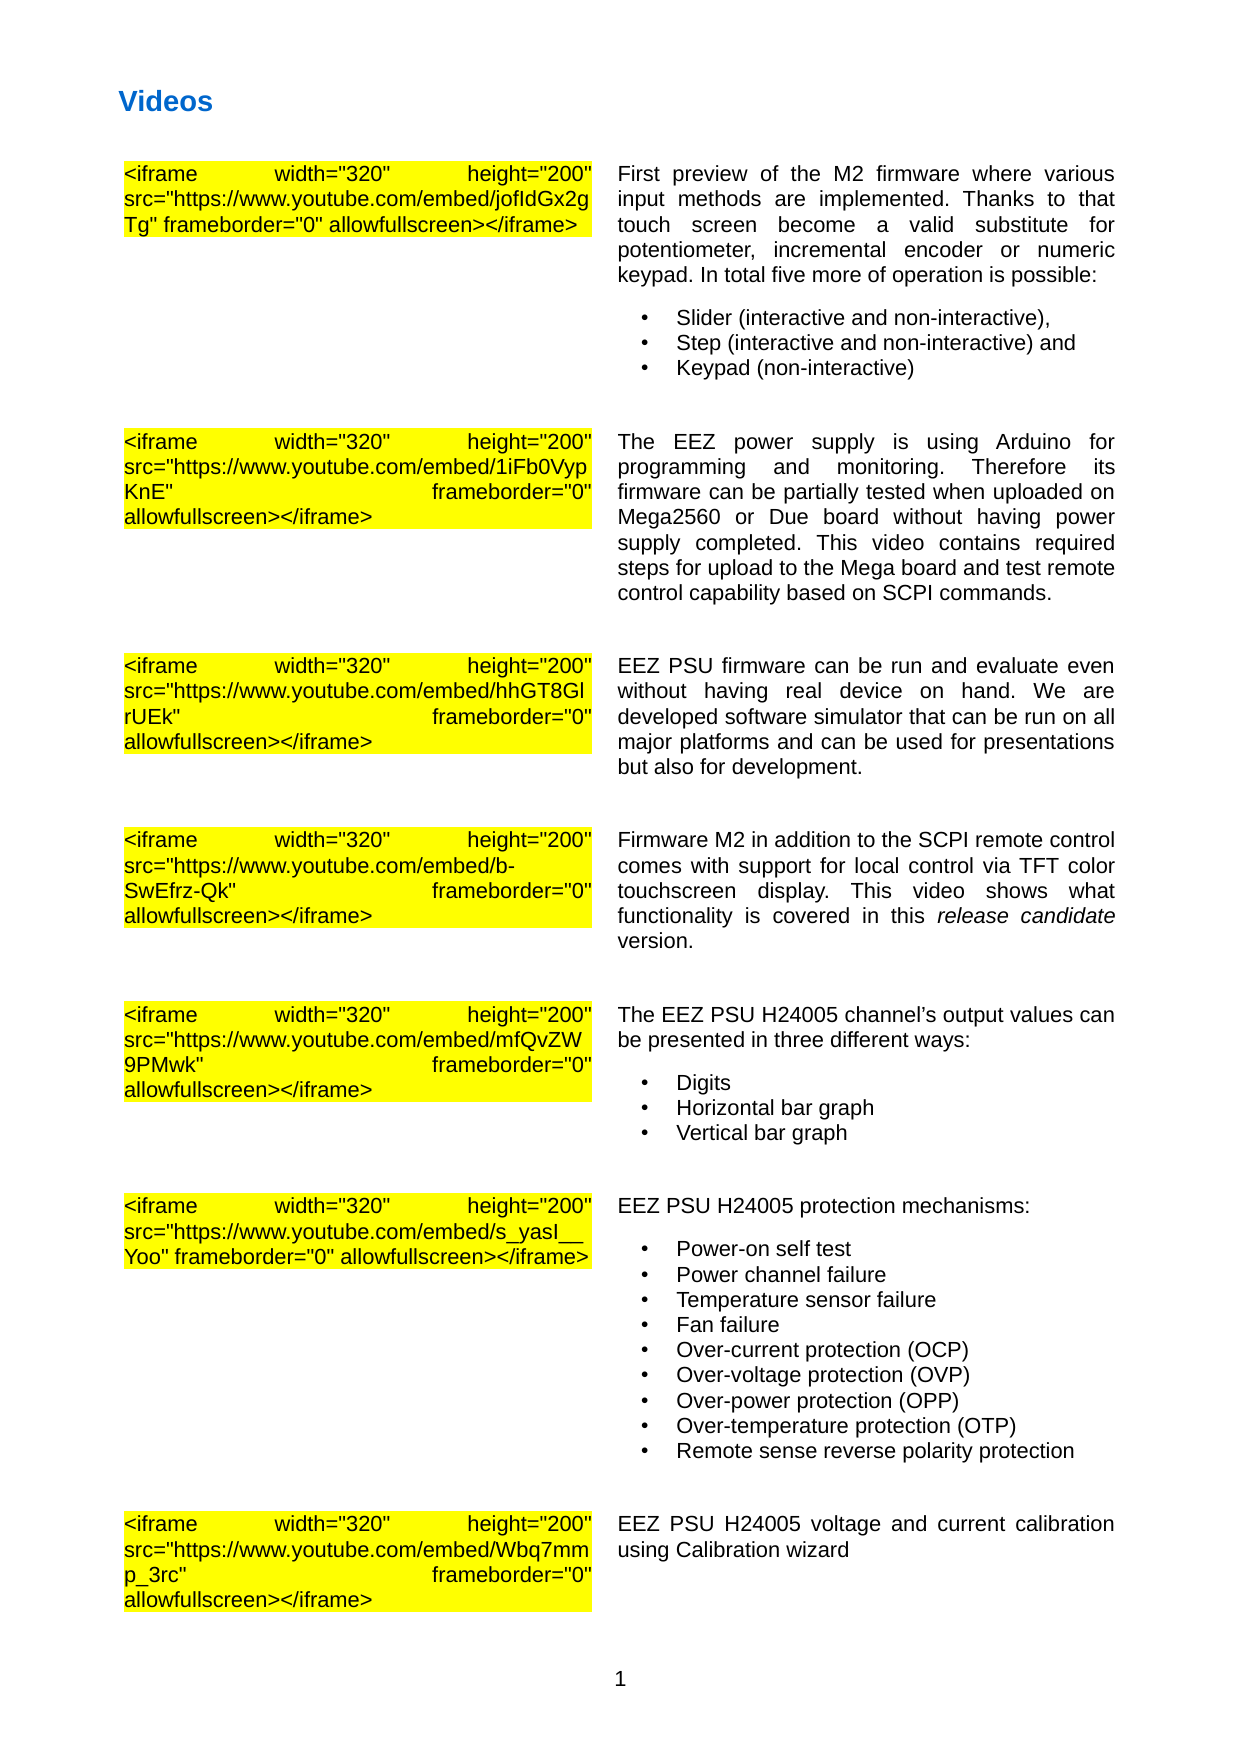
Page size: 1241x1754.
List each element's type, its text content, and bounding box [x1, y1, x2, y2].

table_cell [118, 611, 597, 647]
table_cell [118, 785, 597, 822]
table_header First preview of the M2 firmware where various input methods are implemented. Thanks to that touch screen become a valid substitute for potentiometer, incremental encoder or numeric keypad. In total five more of operation is possible: Slider (interactive and non-interactive), Step (interactive and non-interactive) and Keypad (non-interactive) [611, 155, 1121, 386]
table_header [598, 155, 611, 386]
table_cell [598, 822, 611, 959]
table_cell [611, 386, 1121, 423]
table_cell [611, 1151, 1121, 1188]
table_cell [598, 996, 611, 1151]
table_cell [118, 386, 597, 423]
table_cell [611, 611, 1121, 647]
table_cell [598, 1188, 611, 1469]
table_cell [598, 1506, 611, 1618]
table_cell [598, 423, 611, 611]
table_cell [611, 785, 1121, 822]
table_cell The EEZ PSU H24005 channel’s output values can be presented in three different ways: Digits Horizontal bar graph Vertical bar graph [611, 996, 1121, 1151]
subtitle Videos [118, 84, 1122, 118]
table_cell [118, 1469, 597, 1506]
table_cell <iframe width="320" height="200" src="https://www.youtube.com/embed/hhGT8GlrUEk" frameborder="0" allowfullscreen></iframe> [118, 648, 597, 785]
table_header <iframe width="320" height="200" src="https://www.youtube.com/embed/jofIdGx2gTg" frameborder="0" allowfullscreen></iframe> [118, 155, 597, 386]
table_cell <iframe width="320" height="200" src="https://www.youtube.com/embed/Wbq7mmp_3rc" frameborder="0" allowfullscreen></iframe> [118, 1506, 597, 1618]
table_cell <iframe width="320" height="200" src="https://www.youtube.com/embed/1iFb0VypKnE" frameborder="0" allowfullscreen></iframe> [118, 423, 597, 611]
table_cell [611, 1469, 1121, 1506]
table_cell <iframe width="320" height="200" src="https://www.youtube.com/embed/b-SwEfrz-Qk" frameborder="0" allowfullscreen></iframe> [118, 822, 597, 959]
table_cell [598, 1151, 611, 1188]
table_cell [598, 785, 611, 822]
table_cell [598, 959, 611, 996]
table_cell [611, 959, 1121, 996]
table_cell The EEZ power supply is using Arduino for programming and monitoring. Therefore its firmware can be partially tested when uploaded on Mega2560 or Due board without having power supply completed. This video contains required steps for upload to the Mega board and test remote control capability based on SCPI commands. [611, 423, 1121, 611]
table_cell <iframe width="320" height="200" src="https://www.youtube.com/embed/mfQvZW9PMwk" frameborder="0" allowfullscreen></iframe> [118, 996, 597, 1151]
table_cell [598, 611, 611, 647]
table_cell [598, 386, 611, 423]
table_cell [118, 959, 597, 996]
table_cell EEZ PSU firmware can be run and evaluate even without having real device on hand. We are developed software simulator that can be run on all major platforms and can be used for presentations but also for development. [611, 648, 1121, 785]
table_cell Firmware M2 in addition to the SCPI remote control comes with support for local control via TFT color touchscreen display. This video shows what functionality is covered in this release candidate version. [611, 822, 1121, 959]
table_cell [598, 648, 611, 785]
table_cell [598, 1469, 611, 1506]
table_cell EEZ PSU H24005 protection mechanisms: Power-on self test Power channel failure Temperature sensor failure Fan failure Over-current protection (OCP) Over-voltage protection (OVP) Over-power protection (OPP) Over-temperature protection (OTP) Remote sense reverse polarity protection [611, 1188, 1121, 1469]
table_cell EEZ PSU H24005 voltage and current calibration using Calibration wizard [611, 1506, 1121, 1618]
table_cell [118, 1151, 597, 1188]
table_cell <iframe width="320" height="200" src="https://www.youtube.com/embed/s_yasI__Yoo" frameborder="0" allowfullscreen></iframe> [118, 1188, 597, 1469]
